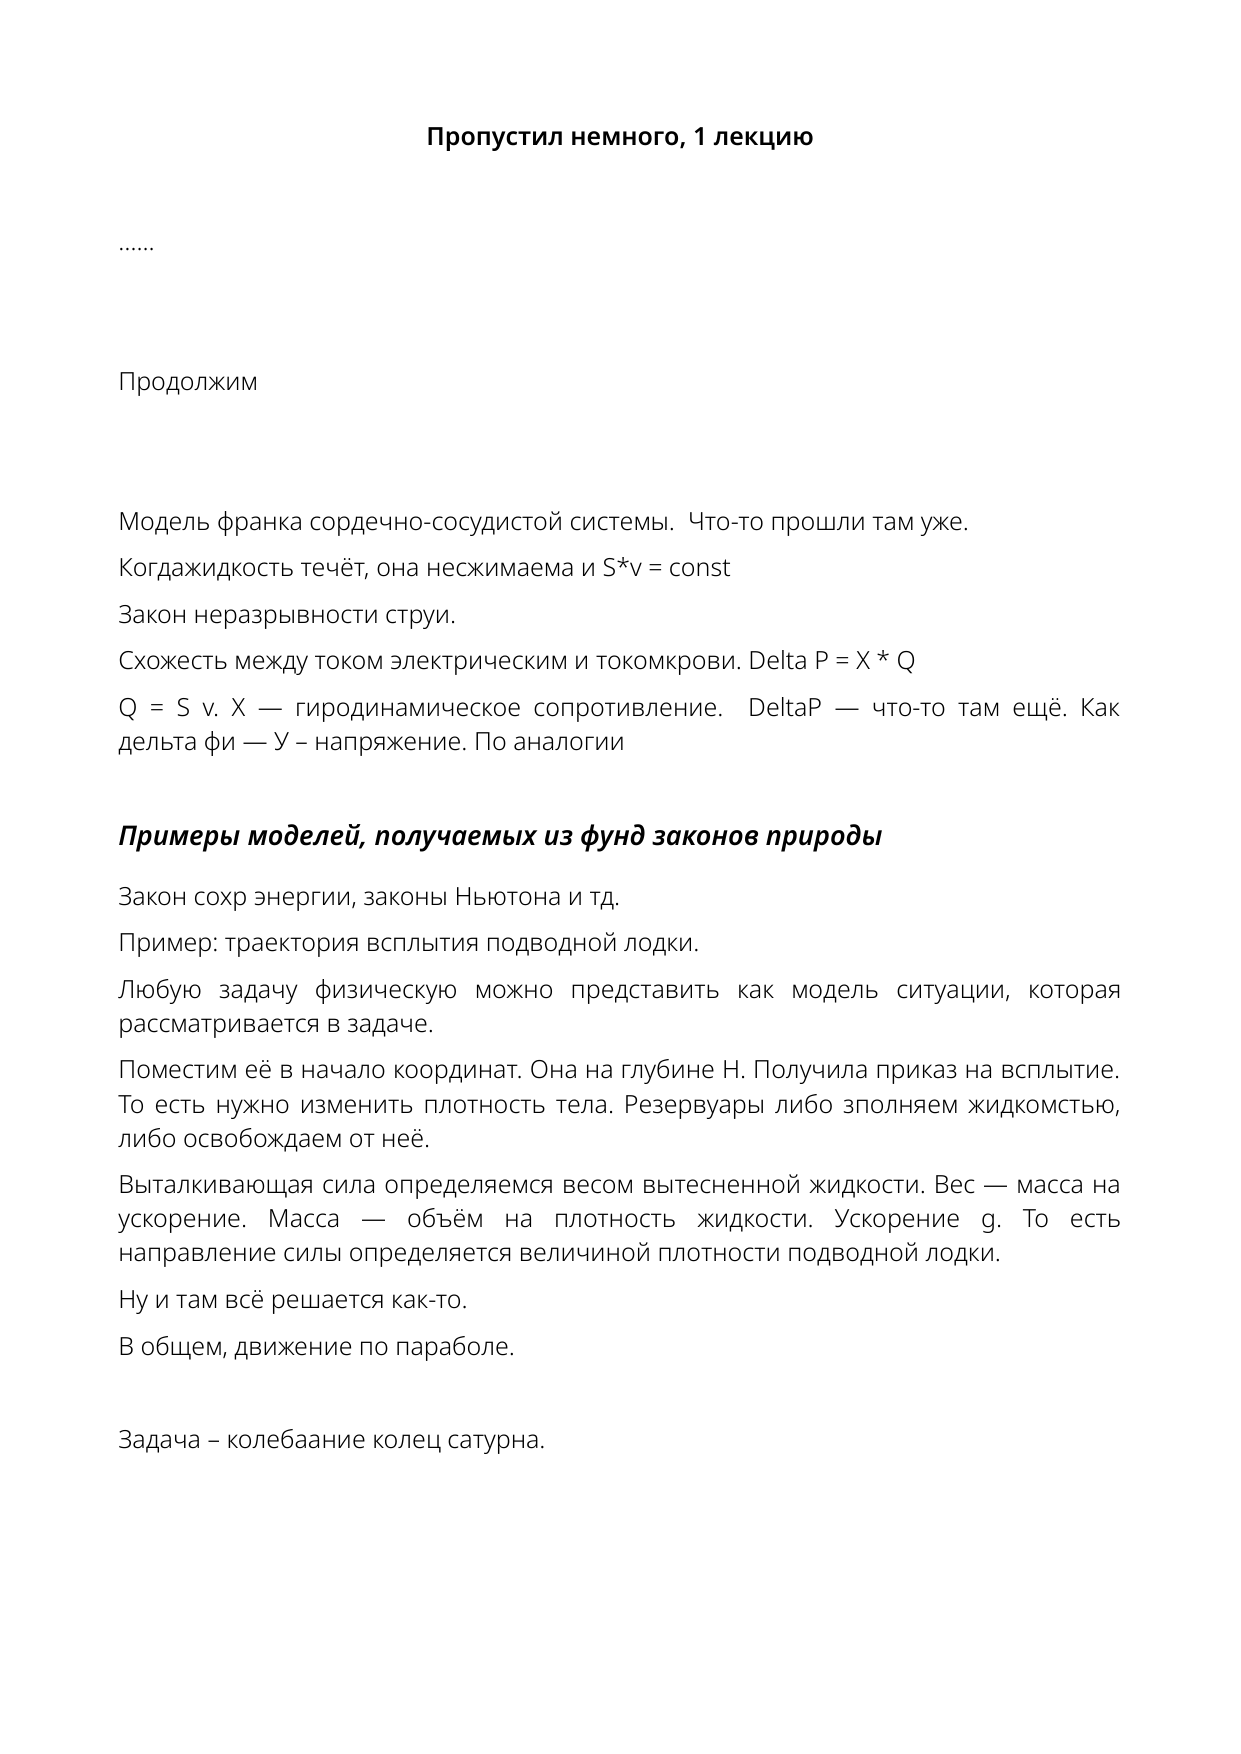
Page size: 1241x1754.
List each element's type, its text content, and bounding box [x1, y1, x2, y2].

text Когдажидкость течёт, она несжимаема и S*v = const [118, 550, 1122, 584]
text Ну и там всё решается как-то. [118, 1282, 1122, 1316]
text Продолжим [118, 363, 1122, 397]
text Выталкивающая сила определяемся весом вытесненной жидкости. Вес — масса на ускорение. Масса — объём на плотность жидкости. Ускорение g. То есть направление силы определяется величиной плотности подводной лодки. [118, 1167, 1122, 1269]
text Модель франка сордечно-сосудистой системы. Что-то прошли там уже. [118, 503, 1122, 537]
subtitle Пропустил немного, 1 лекцию [118, 118, 1122, 152]
subtitle Примеры моделей, получаемых из фунд законов природы [118, 817, 1122, 853]
text Q = S v. Х — гиродинамическое сопротивление. DeltaP — что-то там ещё. Как дельта фи — У – напряжение. По аналогии [118, 689, 1122, 757]
text Схожесть между током электрическим и токомкрови. Delta P = X * Q [118, 643, 1122, 677]
text Закон неразрывности струи. [118, 596, 1122, 630]
text Закон сохр энергии, законы Ньютона и тд. [118, 878, 1122, 912]
text Любую задачу физическую можно представить как модель ситуации, которая рассматривается в задаче. [118, 972, 1122, 1040]
text Задача – колебаание колец сатурна. [118, 1421, 1122, 1455]
text …... [118, 224, 1122, 258]
text Пример: траектория всплытия подводной лодки. [118, 925, 1122, 959]
text Поместим её в начало координат. Она на глубине H. Получила приказ на всплытие. То есть нужно изменить плотность тела. Резервуары либо зполняем жидкомстью, либо освобождаем от неё. [118, 1052, 1122, 1154]
text В общем, движение по параболе. [118, 1328, 1122, 1362]
